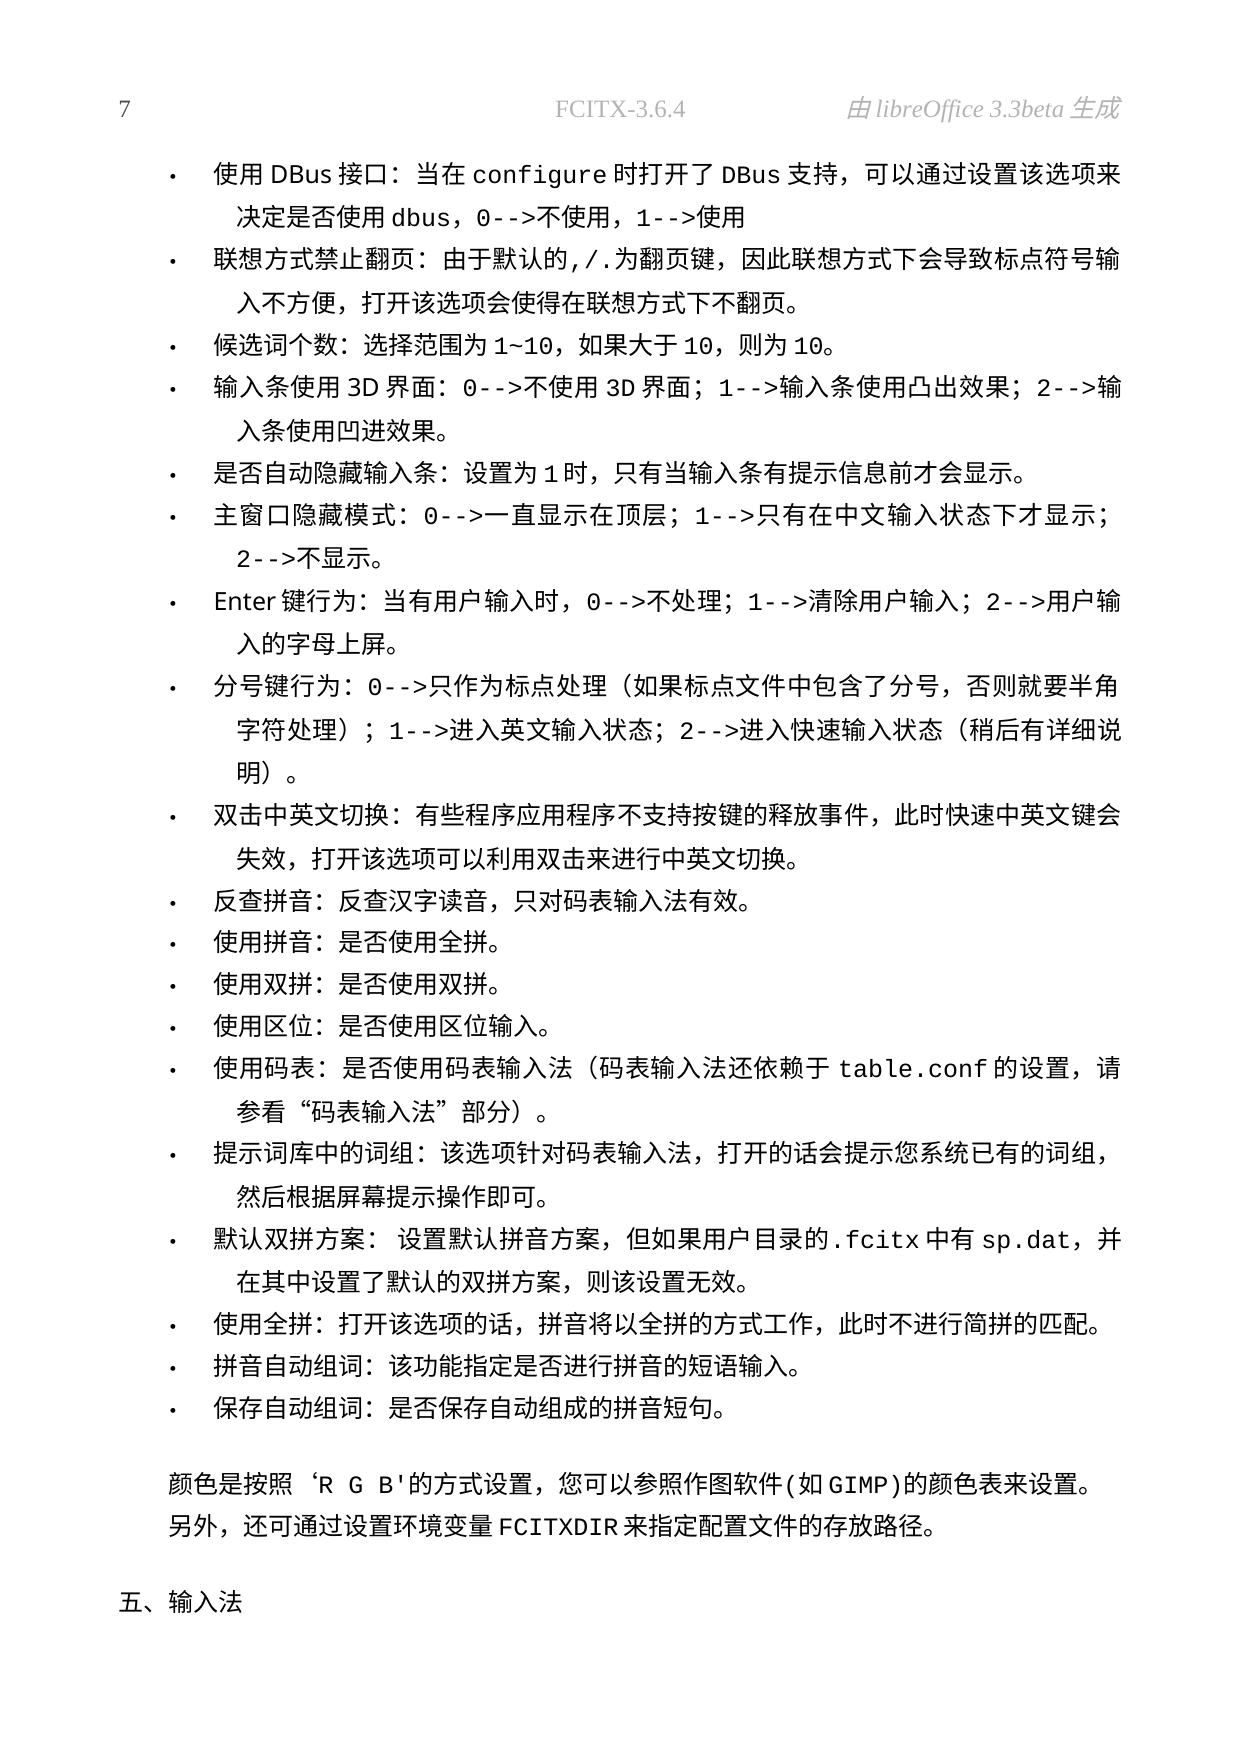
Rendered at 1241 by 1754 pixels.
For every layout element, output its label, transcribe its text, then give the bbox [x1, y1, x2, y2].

list 使用DBus接口：当在configure时打开了DBus支持，可以通过设置该选项来决定是否使用dbus，0-->不使用，1-->使用 [169, 154, 1122, 234]
list 联想方式禁止翻页：由于默认的,/.为翻页键，因此联想方式下会导致标点符号输入不方便，打开该选项会使得在联想方式下不翻页。 [169, 240, 1122, 320]
list 默认双拼方案： 设置默认拼音方案，但如果用户目录的.fcitx中有sp.dat，并在其中设置了默认的双拼方案，则该设置无效。 [169, 1219, 1122, 1299]
list 双击中英文切换：有些程序应用程序不支持按键的释放事件，此时快速中英文键会失效，打开该选项可以利用双击来进行中英文切换。 [169, 796, 1122, 875]
list 使用双拼：是否使用双拼。 [169, 965, 1122, 1001]
text 五、输入法 [118, 1582, 1122, 1618]
list 反查拼音：反查汉字读音，只对码表输入法有效。 [169, 881, 1122, 917]
list 保存自动组词：是否保存自动组成的拼音短句。 [169, 1388, 1122, 1425]
list 使用全拼：打开该选项的话，拼音将以全拼的方式工作，此时不进行简拼的匹配。 [169, 1305, 1122, 1341]
list 分号键行为：0-->只作为标点处理（如果标点文件中包含了分号，否则就要半角字符处理）；1-->进入英文输入状态；2-->进入快速输入状态（稍后有详细说明）。 [169, 666, 1122, 790]
list 候选词个数：选择范围为1~10，如果大于10，则为10。 [169, 326, 1122, 362]
list 是否自动隐藏输入条：设置为1时，只有当输入条有提示信息前才会显示。 [169, 453, 1122, 489]
list 使用码表：是否使用码表输入法（码表输入法还依赖于table.conf的设置，请参看“码表输入法”部分）。 [169, 1048, 1122, 1128]
text 颜色是按照‘R G B'的方式设置，您可以参照作图软件(如GIMP)的颜色表来设置。 [118, 1464, 1122, 1501]
list 输入条使用3D界面：0-->不使用3D界面；1-->输入条使用凸出效果；2-->输入条使用凹进效果。 [169, 368, 1122, 447]
list 提示词库中的词组：该选项针对码表输入法，打开的话会提示您系统已有的词组，然后根据屏幕提示操作即可。 [169, 1134, 1122, 1214]
list 拼音自动组词：该功能指定是否进行拼音的短语输入。 [169, 1347, 1122, 1383]
list 使用拼音：是否使用全拼。 [169, 923, 1122, 959]
list 使用区位：是否使用区位输入。 [169, 1007, 1122, 1043]
text 另外，还可通过设置环境变量FCITXDIR来指定配置文件的存放路径。 [118, 1506, 1122, 1543]
list Enter键行为：当有用户输入时，0-->不处理；1-->清除用户输入；2-->用户输入的字母上屏。 [169, 581, 1122, 661]
list 主窗口隐藏模式：0-->一直显示在顶层；1-->只有在中文输入状态下才显示；2-->不显示。 [169, 495, 1122, 575]
